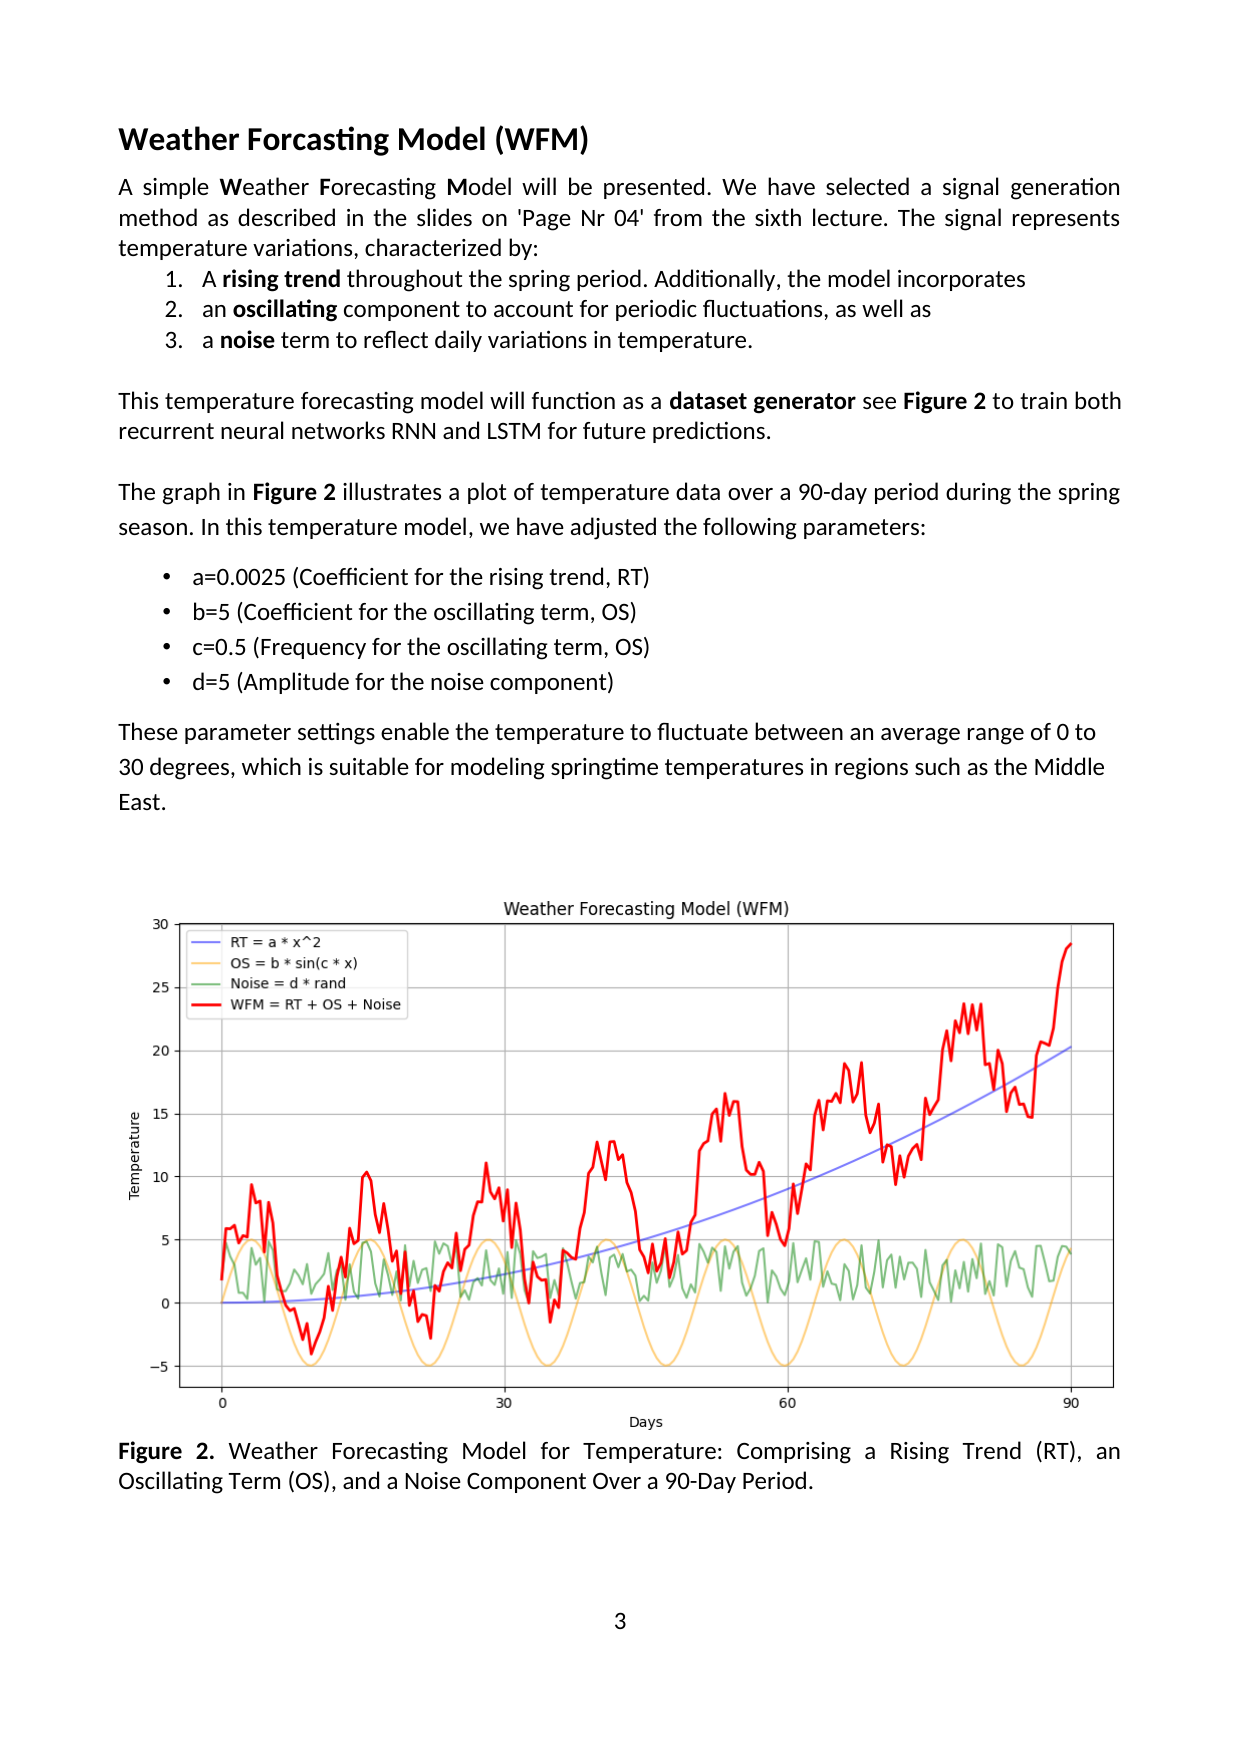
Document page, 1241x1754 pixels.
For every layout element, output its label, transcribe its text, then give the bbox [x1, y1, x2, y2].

text These parameter settings enable the temperature to fluctuate between an average range of 0 to 30 degrees, which is suitable for modeling springtime temperatures in regions such as the Middle East. [118, 716, 1122, 816]
text Figure 2. Weather Forecasting Model for Temperature: Comprising a Rising Trend (RT), an Oscillating Term (OS), and a Noise Component Over a 90-Day Period. [118, 1435, 1122, 1496]
list a noise term to reflect daily variations in temperature. [164, 324, 1122, 354]
text The graph in Figure 2 illustrates a plot of temperature data over a 90-day period during the spring season. In this temperature model, we have adjusted the following parameters: [118, 477, 1122, 542]
text A simple Weather Forecasting Model will be presented. We have selected a signal generation method as described in the slides on 'Page Nr 04' from the sixth lecture. The signal represents temperature variations, characterized by: [118, 171, 1122, 263]
list b=5 (Coefficient for the oscillating term, OS) [162, 596, 1122, 627]
list A rising trend throughout the spring period. Additionally, the model incorporates [164, 263, 1122, 293]
subtitle Weather Forcasting Model (WFM) [118, 118, 1122, 159]
list c=0.5 (Frequency for the oscillating term, OS) [162, 631, 1122, 662]
list d=5 (Amplitude for the noise component) [162, 666, 1122, 697]
picture [118, 896, 1123, 1435]
list an oscillating component to account for periodic fluctuations, as well as [164, 293, 1122, 324]
list a=0.0025 (Coefficient for the rising trend, RT) [162, 561, 1122, 592]
text This temperature forecasting model will function as a dataset generator see Figure 2 to train both recurrent neural networks RNN and LSTM for future predictions. [118, 385, 1122, 446]
